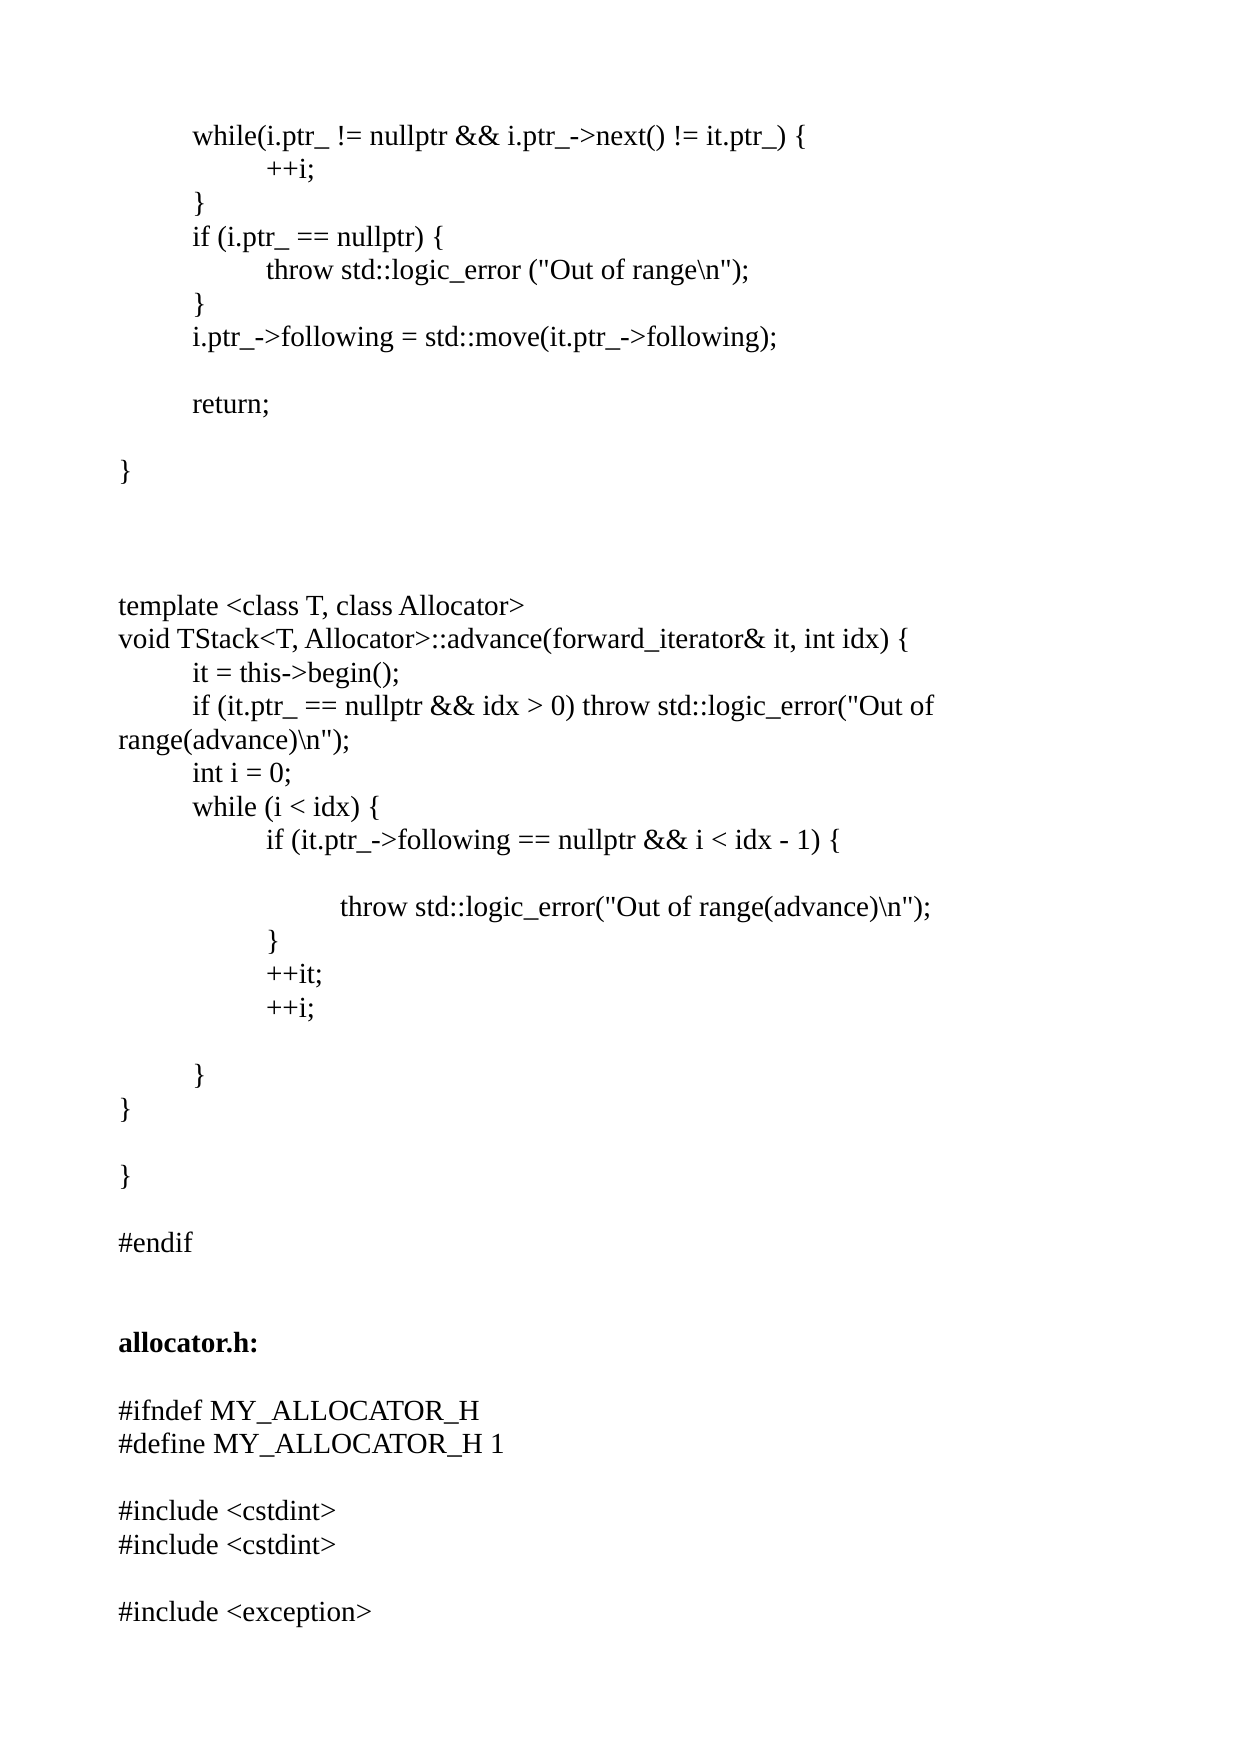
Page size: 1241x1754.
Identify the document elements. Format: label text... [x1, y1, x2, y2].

text void TStack<T, Allocator>::advance(forward_iterator& it, int idx) { [118, 621, 1122, 655]
text } [118, 1091, 1122, 1124]
text it = this->begin(); [118, 655, 1122, 688]
text #include <cstdint> [118, 1527, 1122, 1560]
text #include <exception> [118, 1594, 1122, 1627]
text ++i; [118, 152, 1122, 185]
text #define MY_ALLOCATOR_H 1 [118, 1426, 1122, 1460]
text ++i; [118, 990, 1122, 1024]
text i.ptr_->following = std::move(it.ptr_->following); [118, 319, 1122, 353]
text while(i.ptr_ != nullptr && i.ptr_->next() != it.ptr_) { [118, 118, 1122, 152]
text if (i.ptr_ == nullptr) { [118, 219, 1122, 252]
text int i = 0; [118, 755, 1122, 789]
text #ifndef MY_ALLOCATOR_H [118, 1393, 1122, 1426]
text throw std::logic_error ("Out of range\n"); [118, 252, 1122, 286]
text } [118, 1158, 1122, 1191]
text allocator.h: [118, 1326, 1122, 1359]
text throw std::logic_error("Out of range(advance)\n"); [118, 889, 1122, 923]
text if (it.ptr_ == nullptr && idx > 0) throw std::logic_error("Out of range(advance)\n"); [118, 688, 1122, 755]
text ++it; [118, 957, 1122, 990]
text if (it.ptr_->following == nullptr && i < idx - 1) { [118, 822, 1122, 856]
text } [118, 286, 1122, 319]
text } [118, 185, 1122, 219]
text while (i < idx) { [118, 789, 1122, 822]
text #include <cstdint> [118, 1493, 1122, 1527]
text } [118, 923, 1122, 957]
text } [118, 1057, 1122, 1091]
text } [118, 453, 1122, 487]
text #endif [118, 1225, 1122, 1258]
text template <class T, class Allocator> [118, 588, 1122, 621]
text return; [118, 386, 1122, 420]
